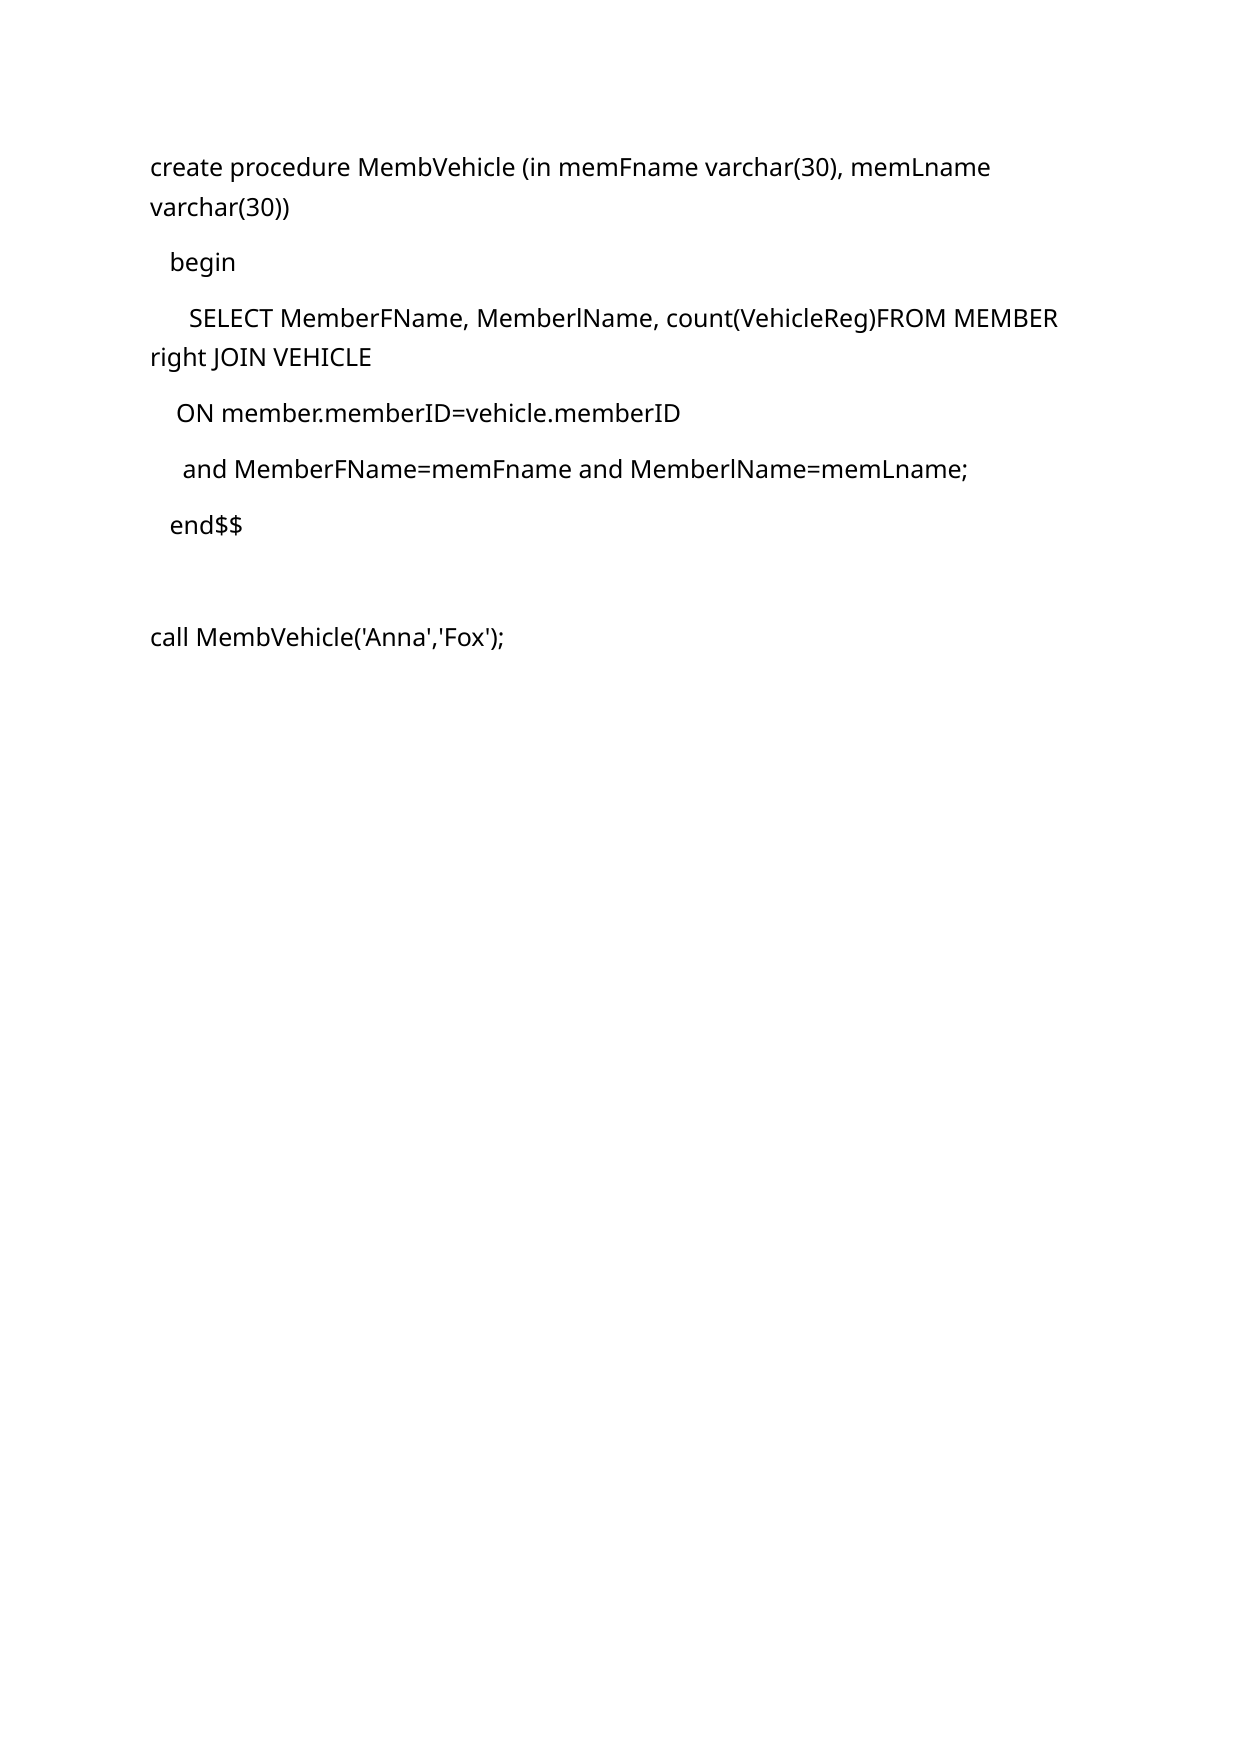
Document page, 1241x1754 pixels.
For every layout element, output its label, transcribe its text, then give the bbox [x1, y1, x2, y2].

text call MembVehicle('Anna','Fox'); [150, 619, 1090, 653]
text end$$ [150, 507, 1090, 542]
text ON member.memberID=vehicle.memberID [150, 396, 1090, 430]
text and MemberFName=memFname and MemberlName=memLname; [150, 452, 1090, 486]
text SELECT MemberFName, MemberlName, count(VehicleReg)FROM MEMBER right JOIN VEHICLE [150, 301, 1090, 374]
text begin [150, 245, 1090, 279]
text create procedure MembVehicle (in memFname varchar(30), memLname varchar(30)) [150, 150, 1090, 223]
